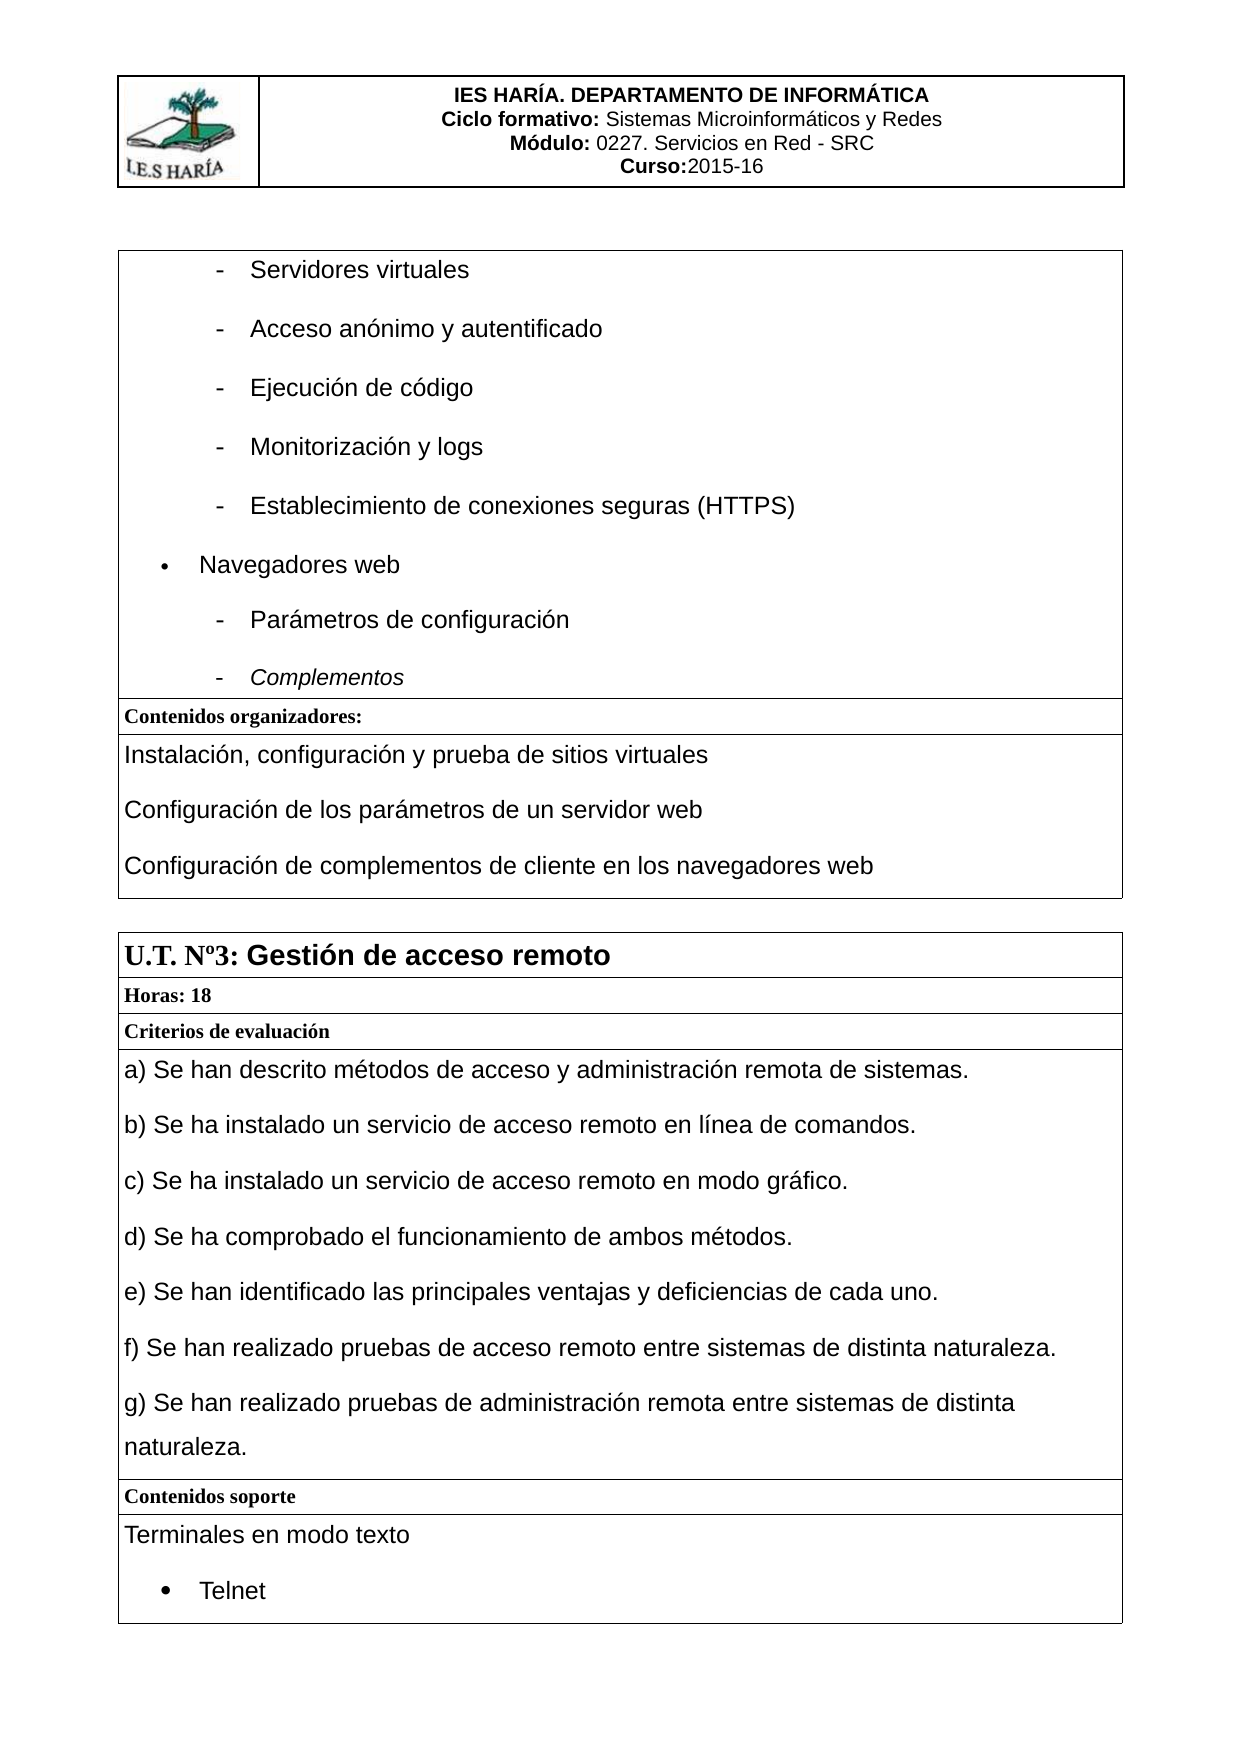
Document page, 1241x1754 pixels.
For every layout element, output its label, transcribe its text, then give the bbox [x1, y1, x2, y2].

table_cell Instalación, configuración y prueba de sitios virtuales Configuración de los parámetros de un servidor web Configuración de complementos de cliente en los navegadores web [119, 735, 1122, 898]
table_cell a) Se han descrito métodos de acceso y administración remota de sistemas. b) Se ha instalado un servicio de acceso remoto en línea de comandos. c) Se ha instalado un servicio de acceso remoto en modo gráfico. d) Se ha comprobado el funcionamiento de ambos métodos. e) Se han identificado las principales ventajas y deficiencias de cada uno. f) Se han realizado pruebas de acceso remoto entre sistemas de distinta naturaleza. g) Se han realizado pruebas de administración remota entre sistemas de distinta naturaleza. [119, 1050, 1122, 1478]
table_cell Servidores virtuales Acceso anónimo y autentificado Ejecución de código Monitorización y logs Establecimiento de conexiones seguras (HTTPS) Navegadores web Parámetros de configuración Complementos [119, 251, 1122, 698]
table_cell Criterios de evaluación [119, 1014, 1122, 1049]
table_cell Terminales en modo texto Telnet SSH (Secure Shell) Clientes SSH Modo texto Modo gráfico Servidores SSH Terminales en modo gráfico: escritorio remoto Protocolo RDP (Remote Desktop Protocol) Clientes de escritorio remoto Instalación y conexiones Servidores de escritorio remoto Instalación y configuración básica VNC (Vitual Network Computing) Funcionamiento y características Clientes VNC Servidores VNC NX Funcionamiento y características Clientes NX Servidores NX NX sobre SSH [119, 1515, 1122, 1623]
table_header U.T. Nº3: Gestión de acceso remoto [119, 933, 1122, 977]
table_cell Horas: 18 [119, 978, 1122, 1013]
picture [123, 82, 241, 180]
table_cell Contenidos soporte [119, 1480, 1122, 1514]
table_cell Contenidos organizadores: [119, 699, 1122, 734]
